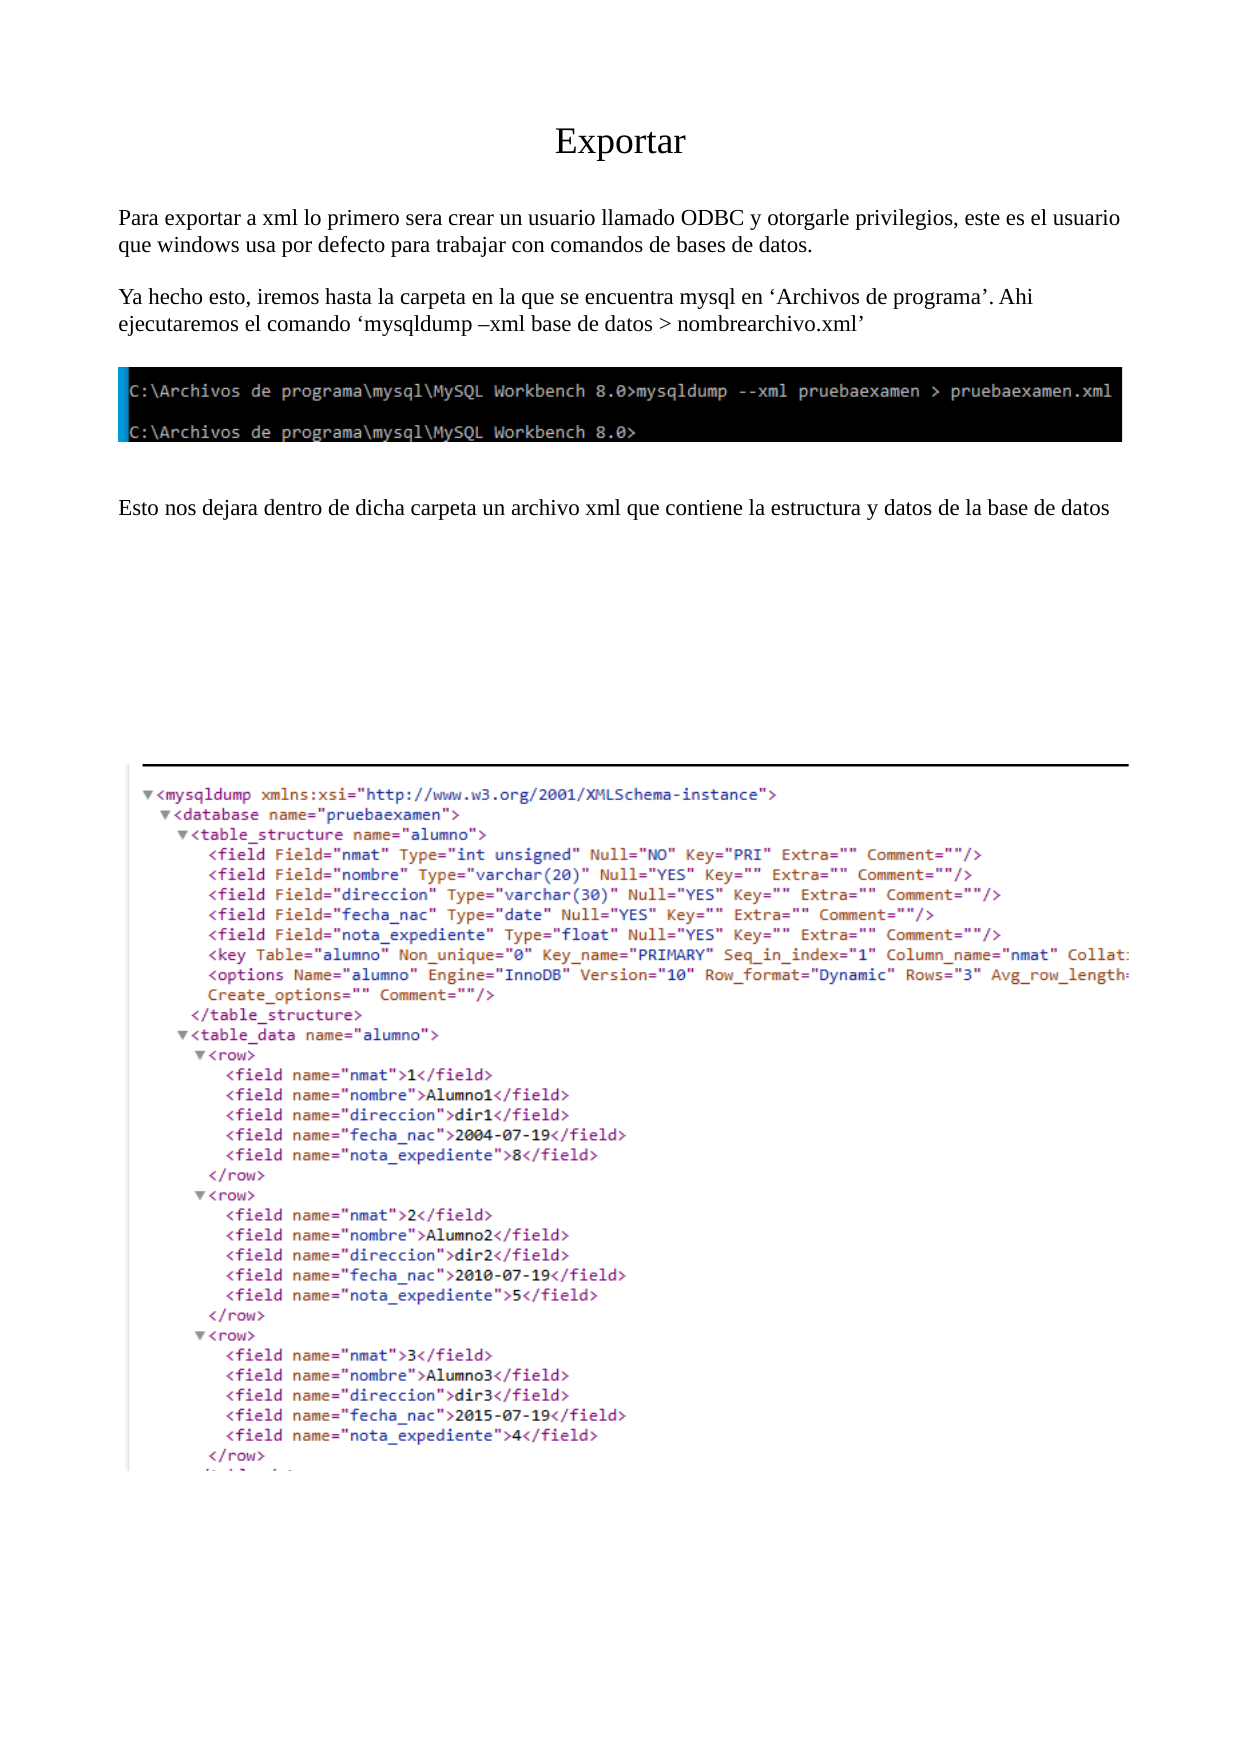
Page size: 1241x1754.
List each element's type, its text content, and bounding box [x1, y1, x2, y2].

text Para exportar a xml lo primero sera crear un usuario llamado ODBC y otorgarle privilegios, este es el usuario que windows usa por defecto para trabajar con comandos de bases de datos. [118, 204, 1122, 257]
picture [124, 764, 1129, 1471]
text Esto nos dejara dentro de dicha carpeta un archivo xml que contiene la estructura y datos de la base de datos [118, 494, 1122, 521]
text Exportar [118, 118, 1122, 161]
picture [129, 367, 1123, 442]
text Ya hecho esto, iremos hasta la carpeta en la que se encuentra mysql en ‘Archivos de programa’. Ahi ejecutaremos el comando ‘mysqldump –xml base de datos > nombrearchivo.xml’ [118, 283, 1122, 336]
